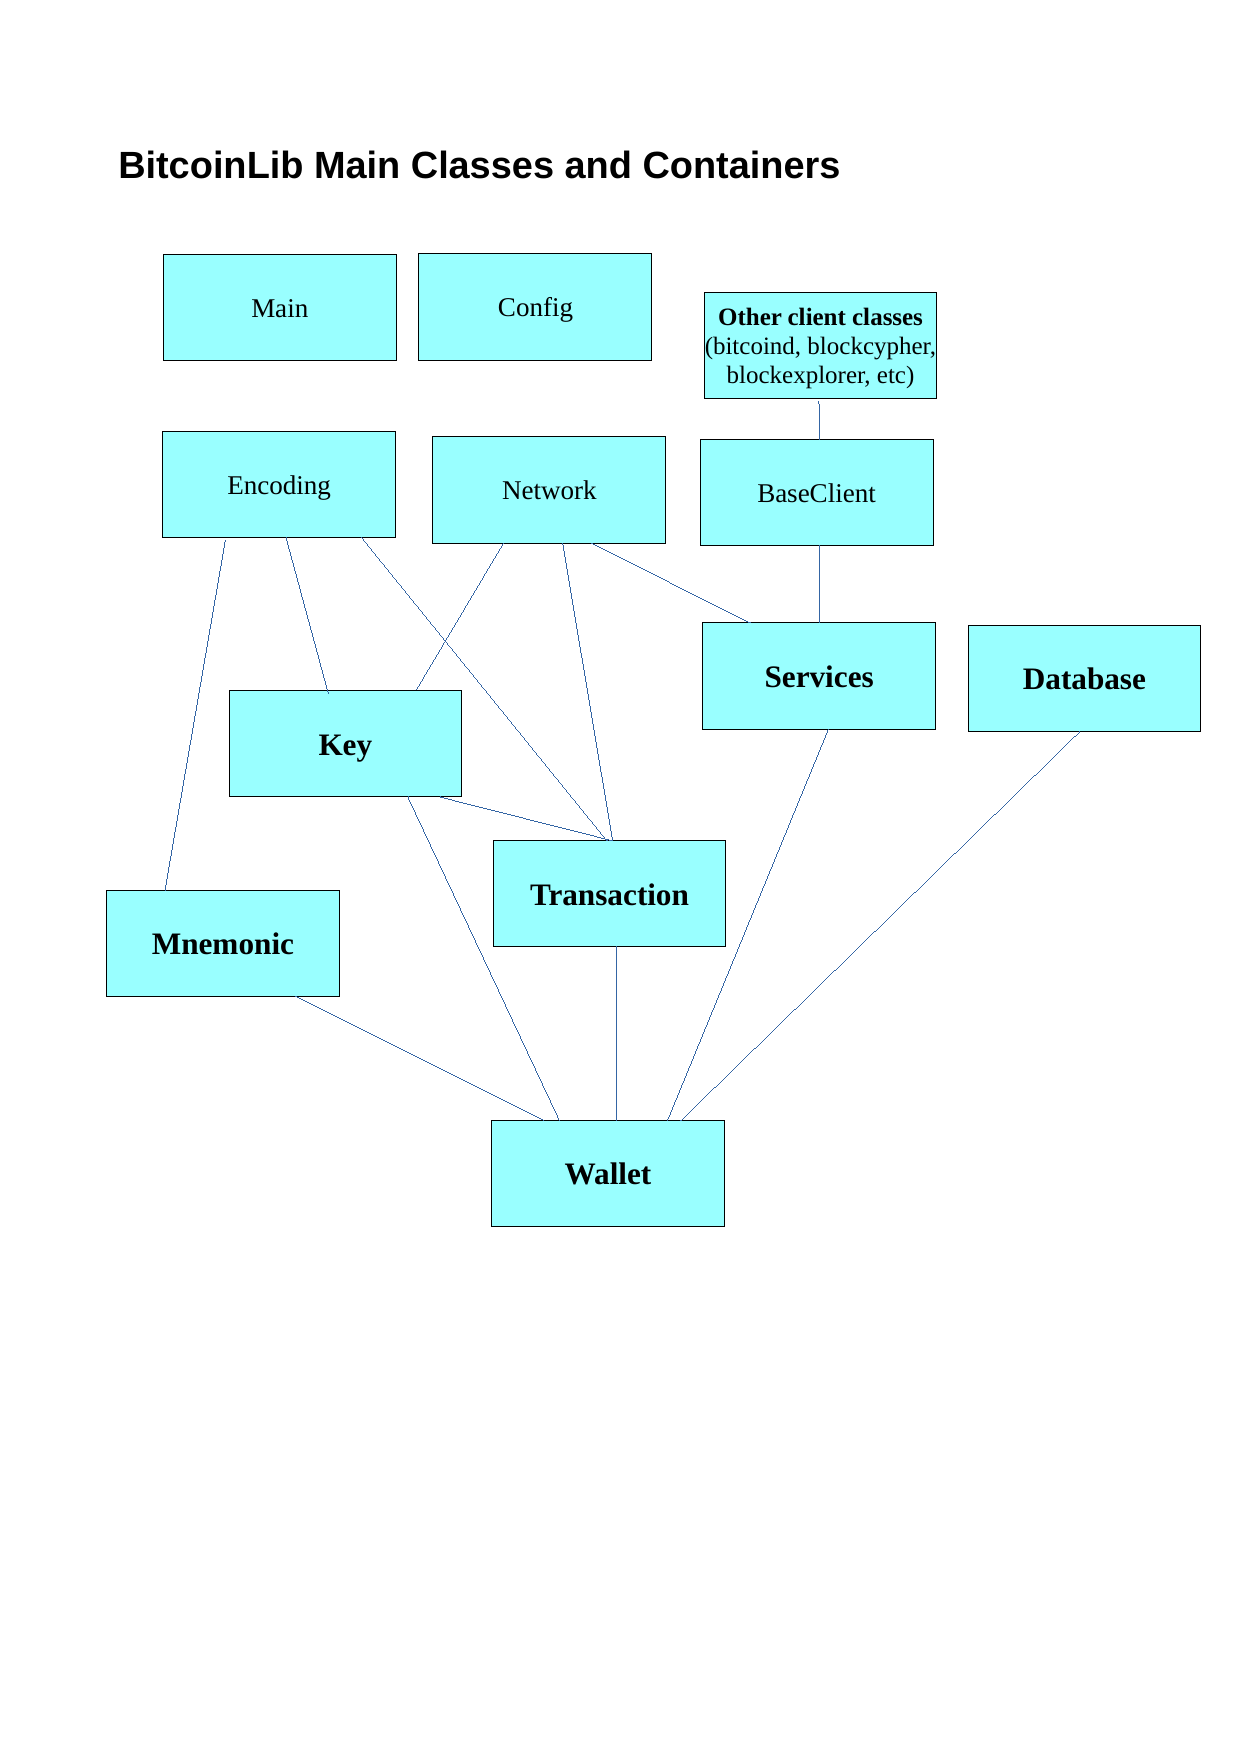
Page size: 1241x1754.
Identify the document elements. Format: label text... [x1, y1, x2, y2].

subtitle BitcoinLib Main Classes and Containers [118, 143, 1122, 187]
